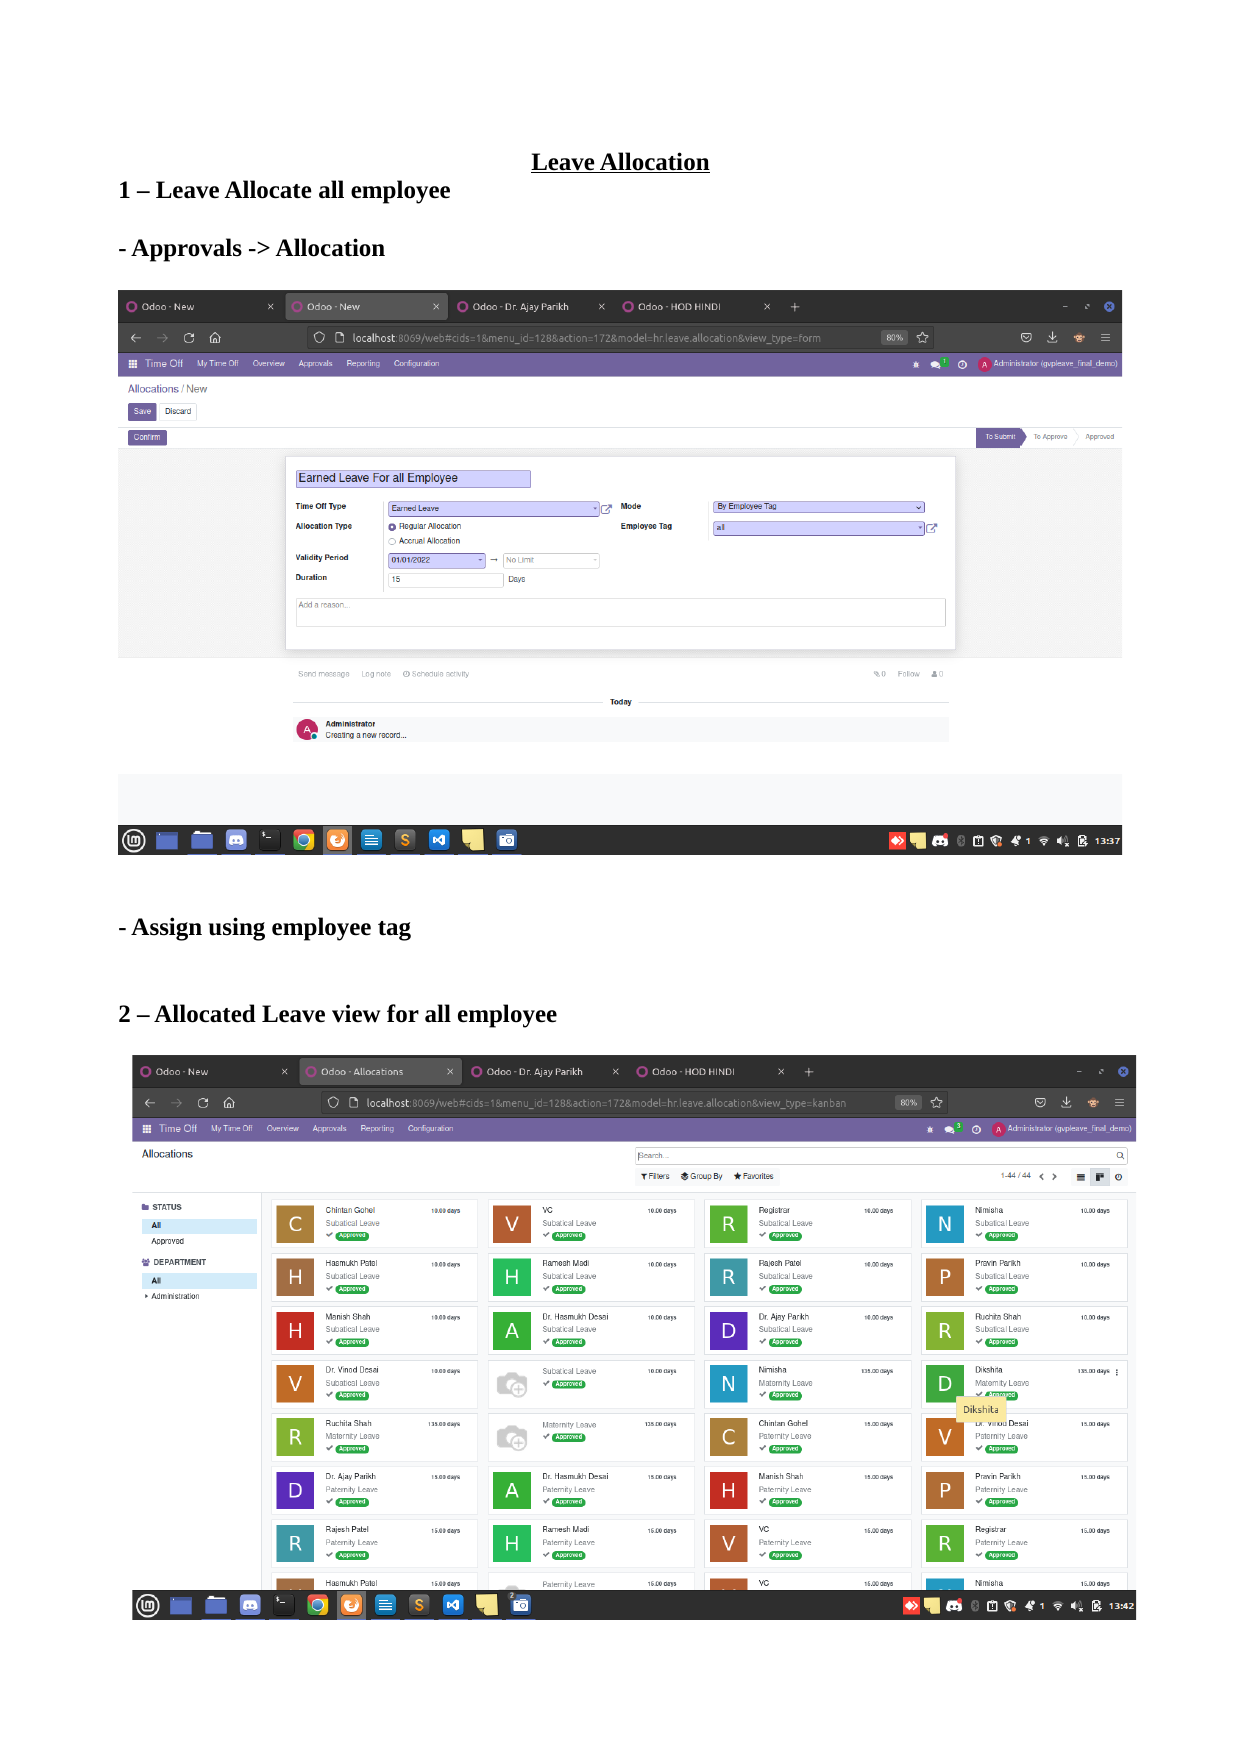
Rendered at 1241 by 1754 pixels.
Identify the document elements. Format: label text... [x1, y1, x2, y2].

picture [118, 290, 1123, 855]
text - Approvals -> Allocation [118, 233, 1122, 262]
text 2 – Allocated Leave view for all employee [118, 999, 1122, 1027]
picture [132, 1055, 1137, 1620]
text Leave Allocation [118, 147, 1122, 176]
text 1 – Leave Allocate all employee [118, 176, 1122, 204]
text - Assign using employee tag [118, 912, 1122, 941]
